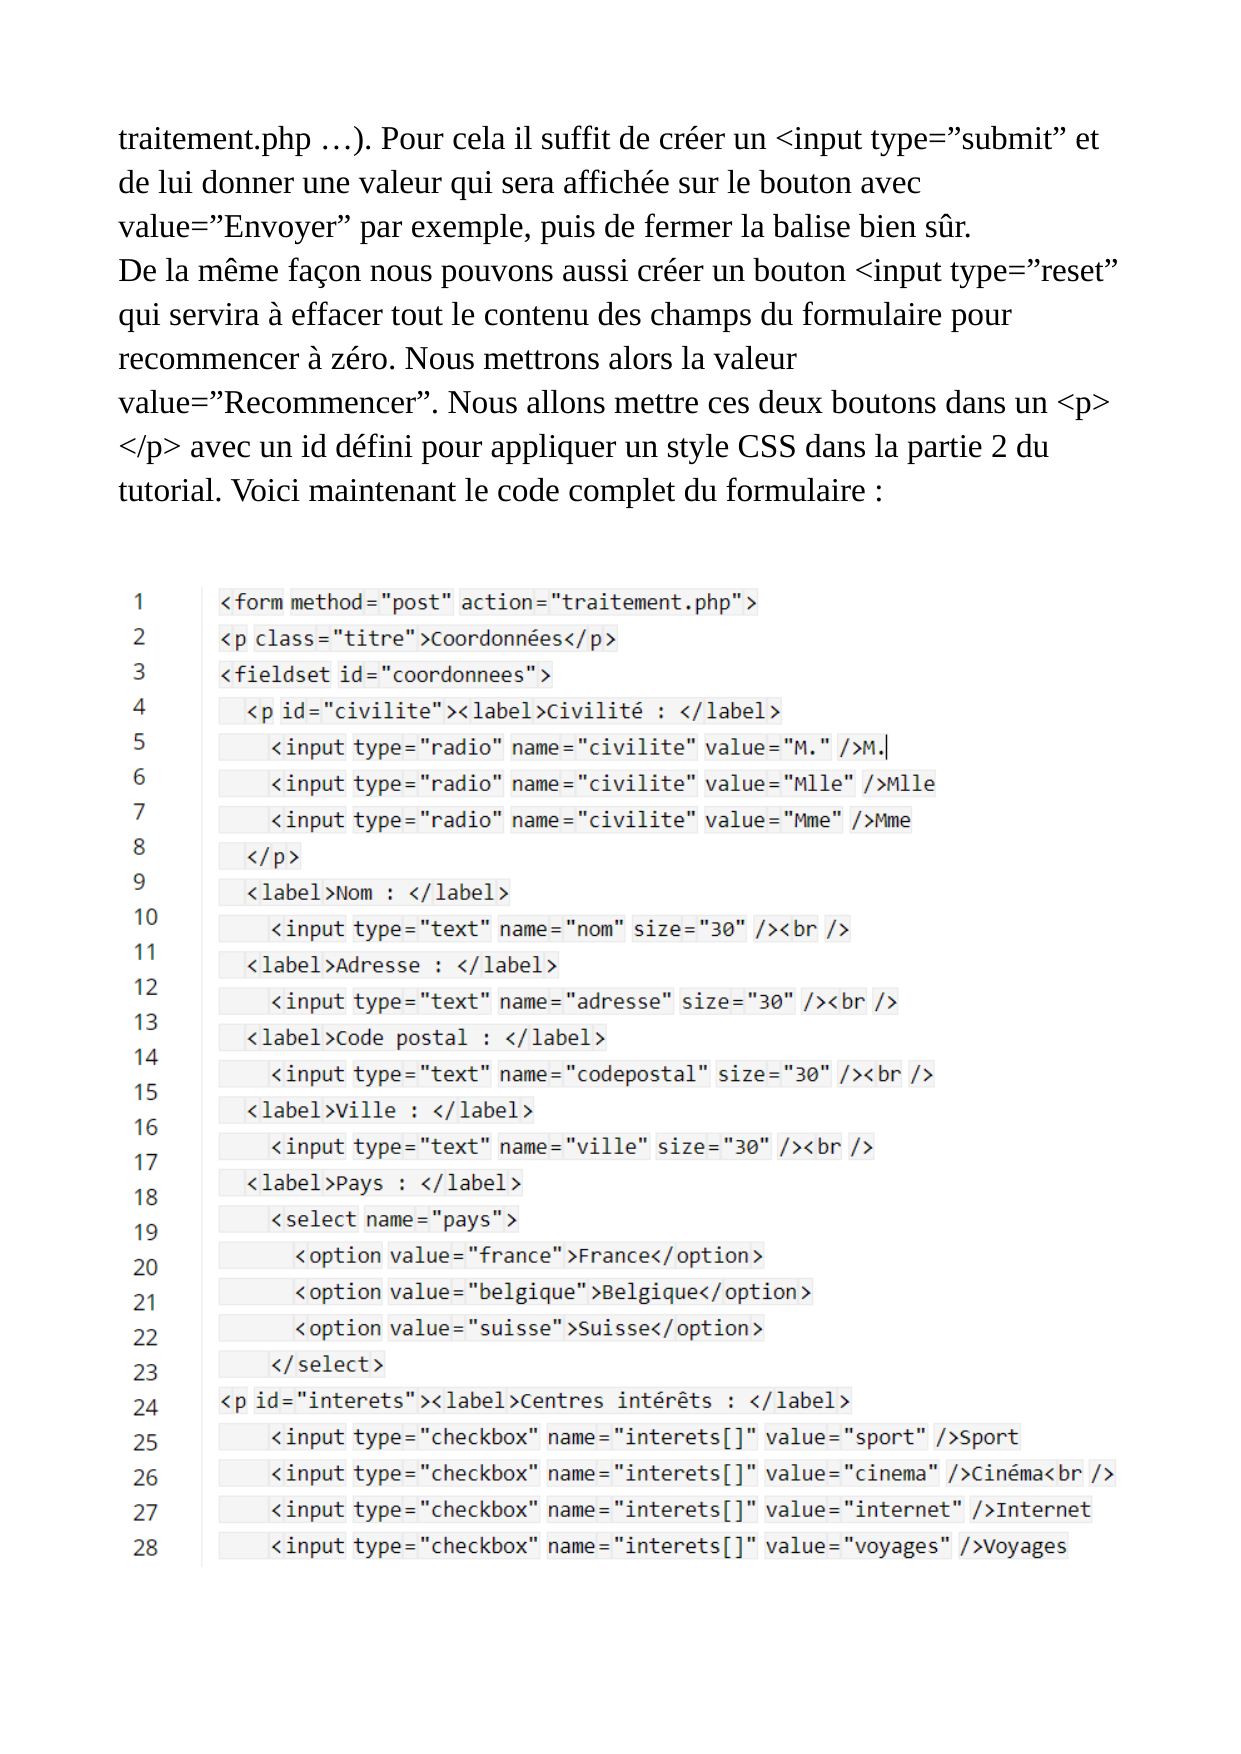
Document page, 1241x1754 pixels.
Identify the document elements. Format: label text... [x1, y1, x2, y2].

picture [120, 587, 1120, 1567]
text traitement.php …). Pour cela il suffit de créer un <input type=”submit” et de lui donner une valeur qui sera affichée sur le bouton avec value=”Envoyer” par exemple, puis de fermer la balise bien sûr. De la même façon nous pouvons aussi créer un bouton <input type=”reset” qui servira à effacer tout le contenu des champs du formulaire pour recommencer à zéro. Nous mettrons alors la valeur value=”Recommencer”. Nous allons mettre ces deux boutons dans un <p> </p> avec un id défini pour appliquer un style CSS dans la partie 2 du tutorial. Voici maintenant le code complet du formulaire : [118, 118, 1122, 509]
